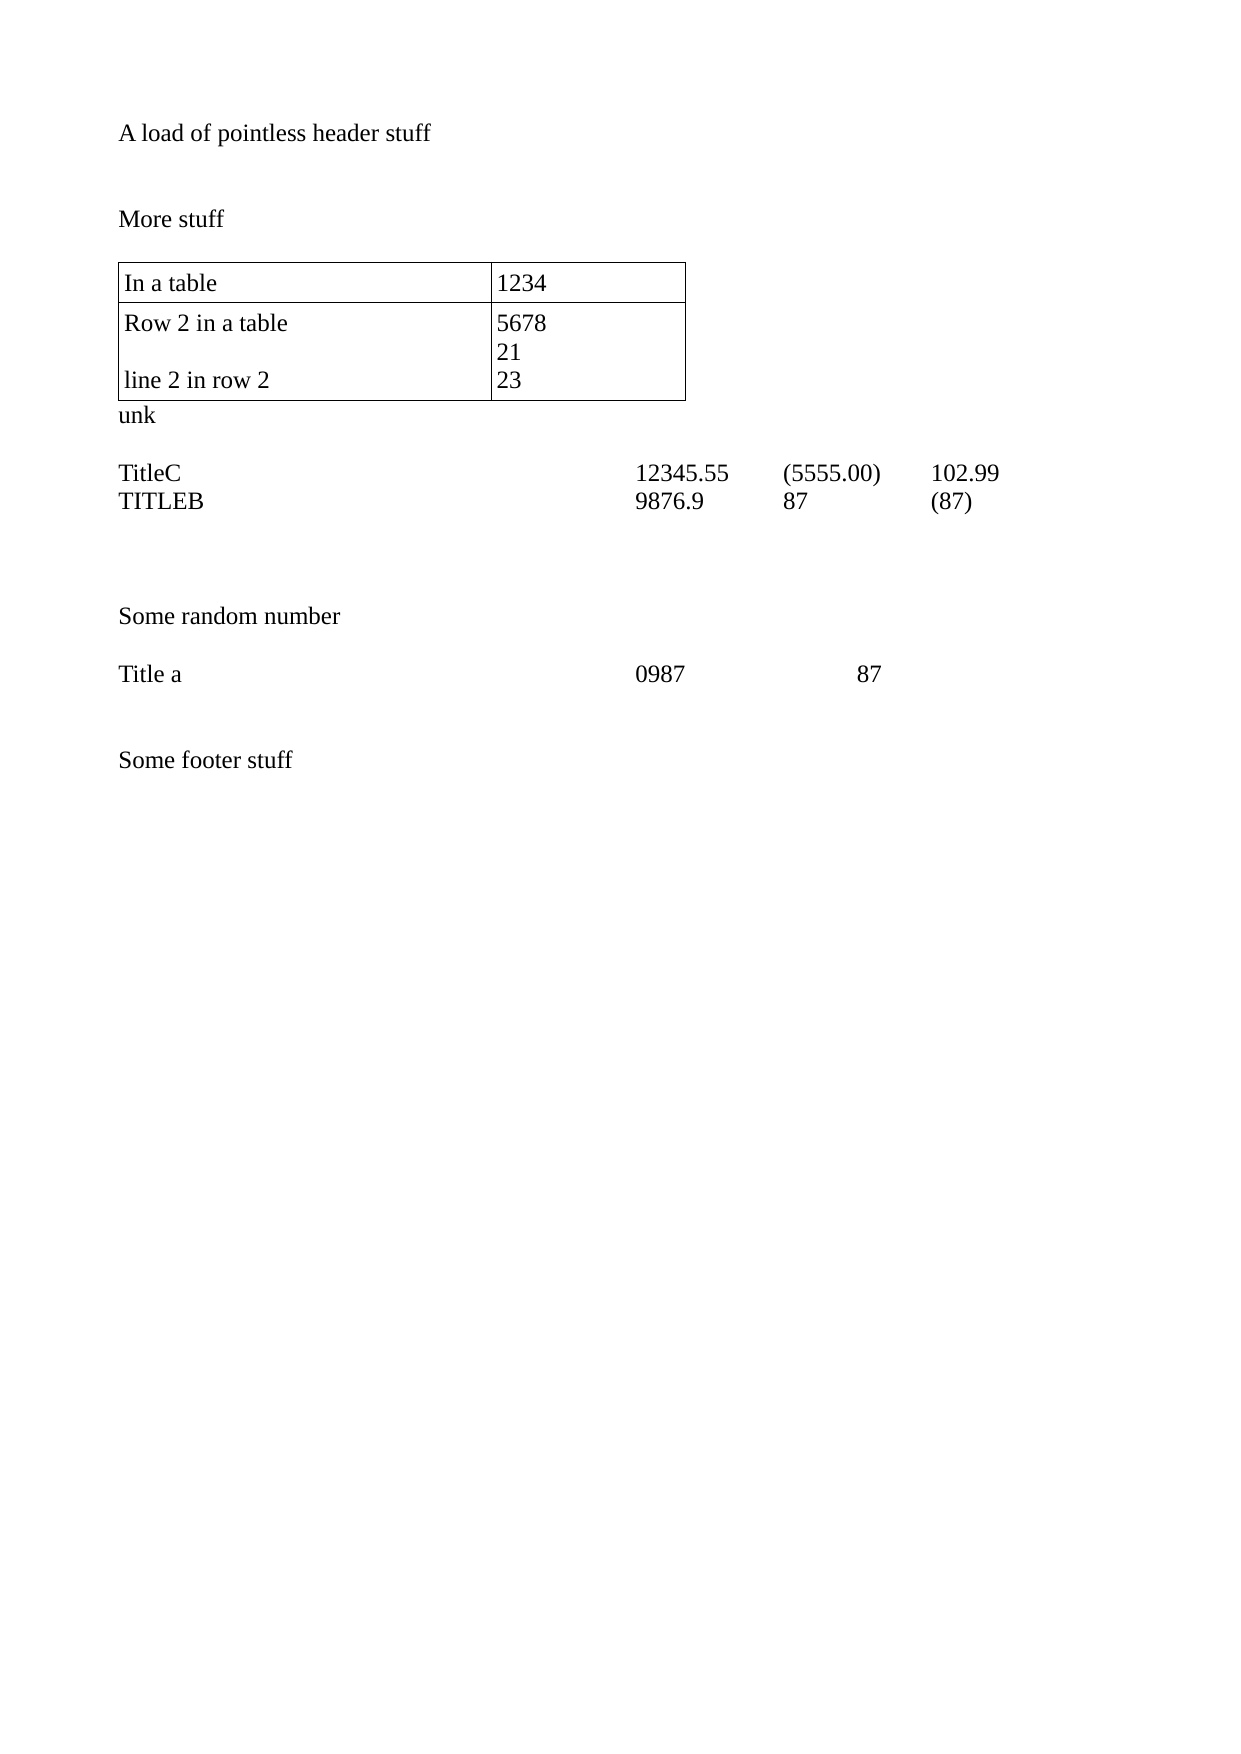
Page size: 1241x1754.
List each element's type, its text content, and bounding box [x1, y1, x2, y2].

table_cell Row 2 in a table line 2 in row 2 [119, 303, 491, 400]
text Some random number [118, 601, 1122, 630]
text More stuff [118, 204, 1122, 233]
text Some footer stuff [118, 745, 1122, 774]
text TitleC 12345.55 (5555.00) 102.99 [118, 458, 1122, 486]
text unk [118, 400, 1122, 429]
text TITLEB 9876.9 87 (87) [118, 486, 1122, 515]
text A load of pointless header stuff [118, 118, 1122, 147]
table_header 1234 [492, 263, 685, 302]
table_header In a table [119, 263, 491, 302]
table_cell 5678 21 23 [492, 303, 685, 400]
text Title a 0987 87 [118, 659, 1122, 688]
